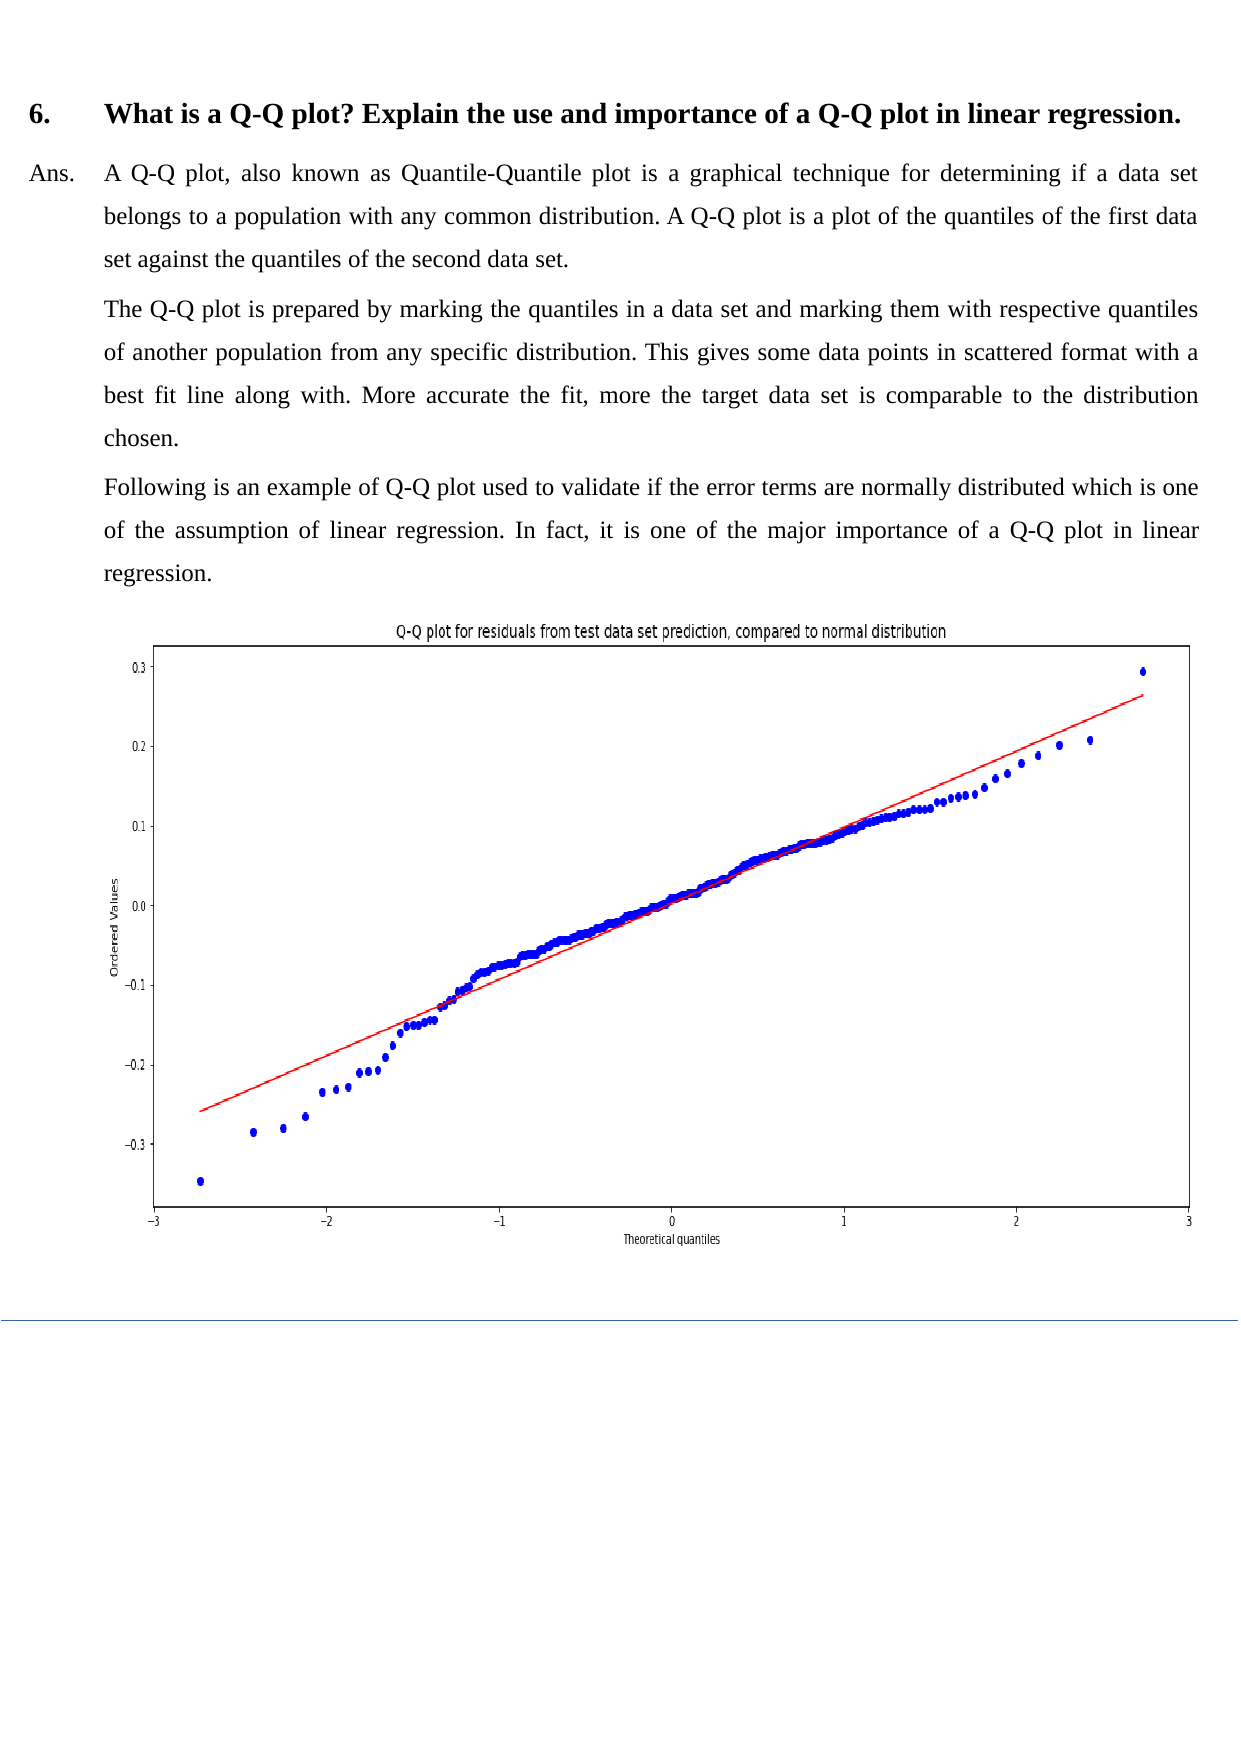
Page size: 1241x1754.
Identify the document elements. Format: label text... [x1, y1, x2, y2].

picture [104, 615, 1197, 1256]
text Ans. A Q-Q plot, also known as Quantile-Quantile plot is a graphical technique for determining if a data set belongs to a population with any common distribution. A Q-Q plot is a plot of the quantiles of the first data set against the quantiles of the second data set. [28, 158, 1200, 273]
text 6. What is a Q-Q plot? Explain the use and importance of a Q-Q plot in linear regression. [28, 96, 1200, 129]
text Following is an example of Q-Q plot used to validate if the error terms are normally distributed which is one of the assumption of linear regression. In fact, it is one of the major importance of a Q-Q plot in linear regression. [28, 472, 1200, 587]
text The Q-Q plot is prepared by marking the quantiles in a data set and marking them with respective quantiles of another population from any specific distribution. This gives some data points in scattered format with a best fit line along with. More accurate the fit, more the target data set is comparable to the distribution chosen. [28, 294, 1200, 452]
